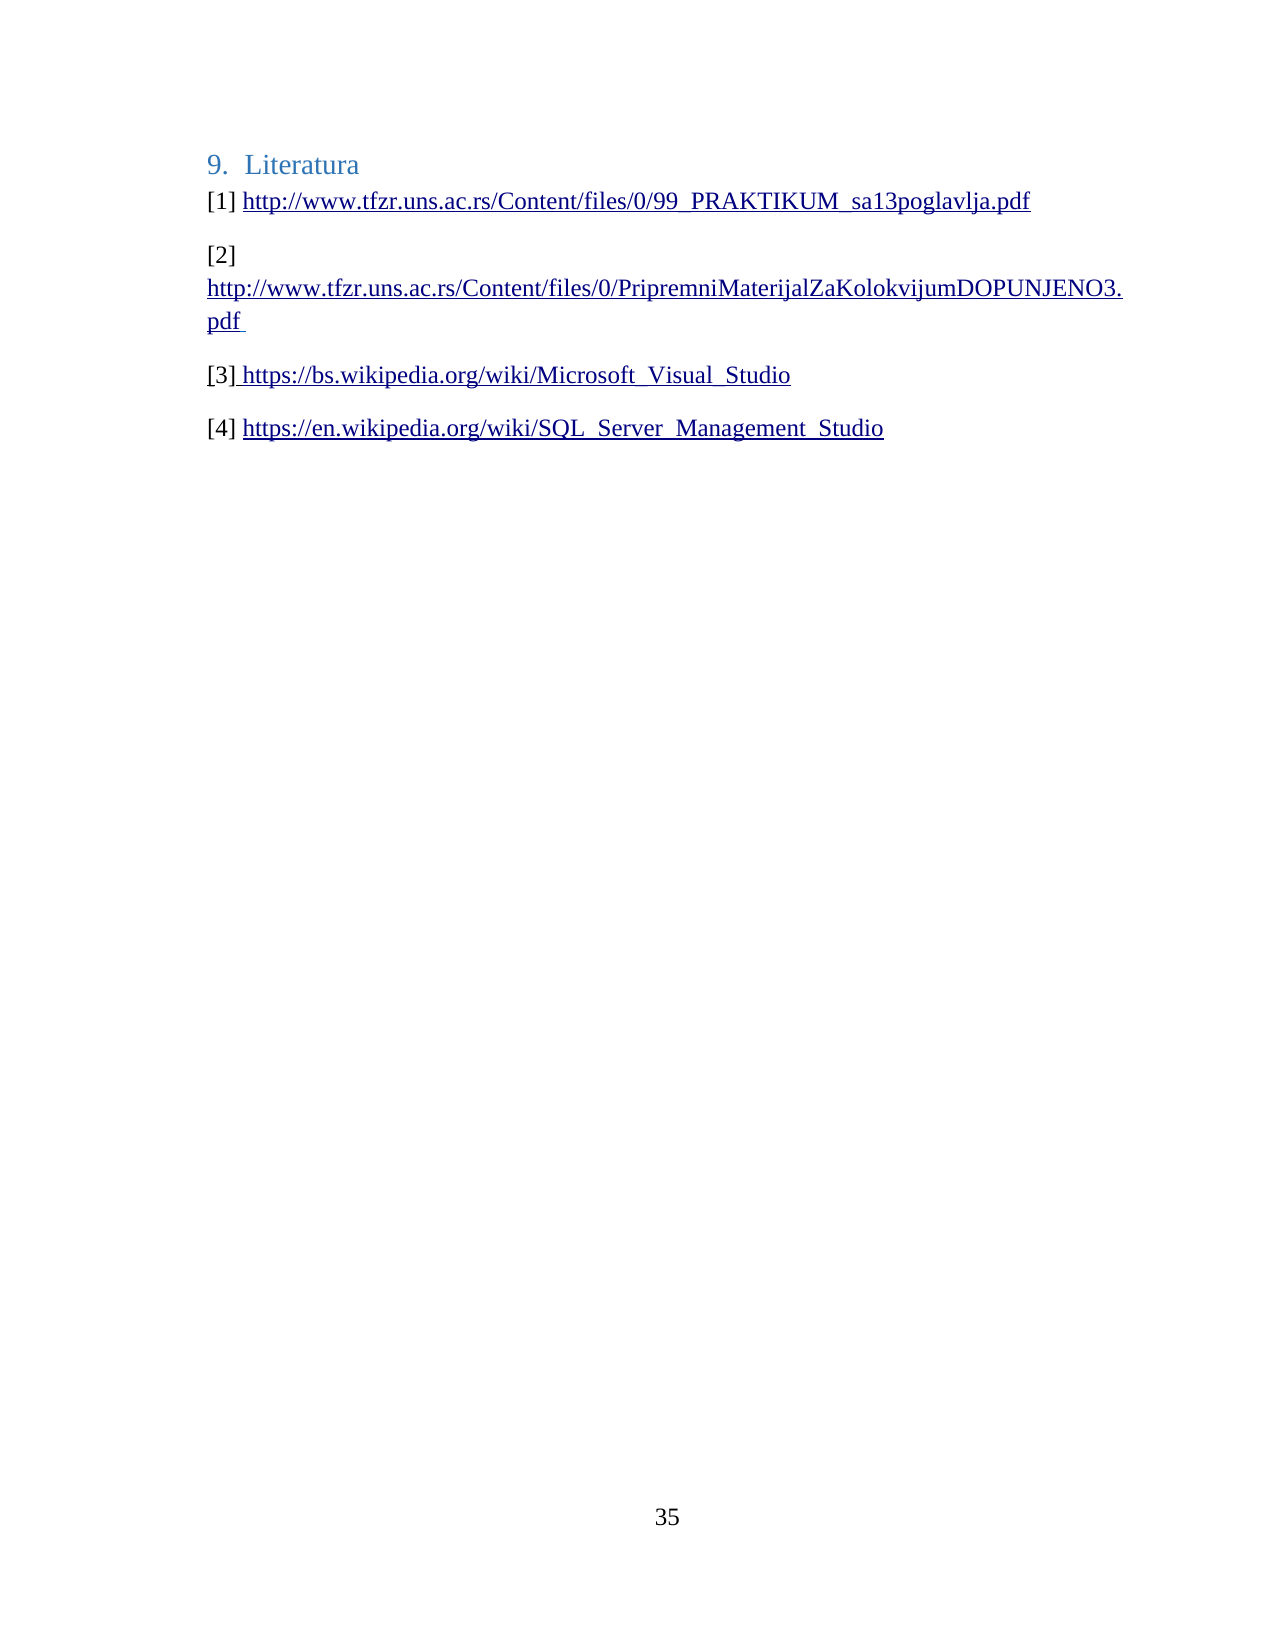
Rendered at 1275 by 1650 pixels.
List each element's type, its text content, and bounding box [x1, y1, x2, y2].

subtitle Literatura [207, 147, 1127, 181]
text [3] https://bs.wikipedia.org/wiki/Microsoft_Visual_Studio [207, 360, 1127, 388]
text [4] https://en.wikipedia.org/wiki/SQL_Server_Management_Studio [207, 413, 1127, 442]
text [2] http://www.tfzr.uns.ac.rs/Content/files/0/PripremniMaterijalZaKolokvijumDOPUNJENO3.pdf [207, 240, 1127, 334]
text [1] http://www.tfzr.uns.ac.rs/Content/files/0/99_PRAKTIKUM_sa13poglavlja.pdf [207, 186, 1127, 215]
